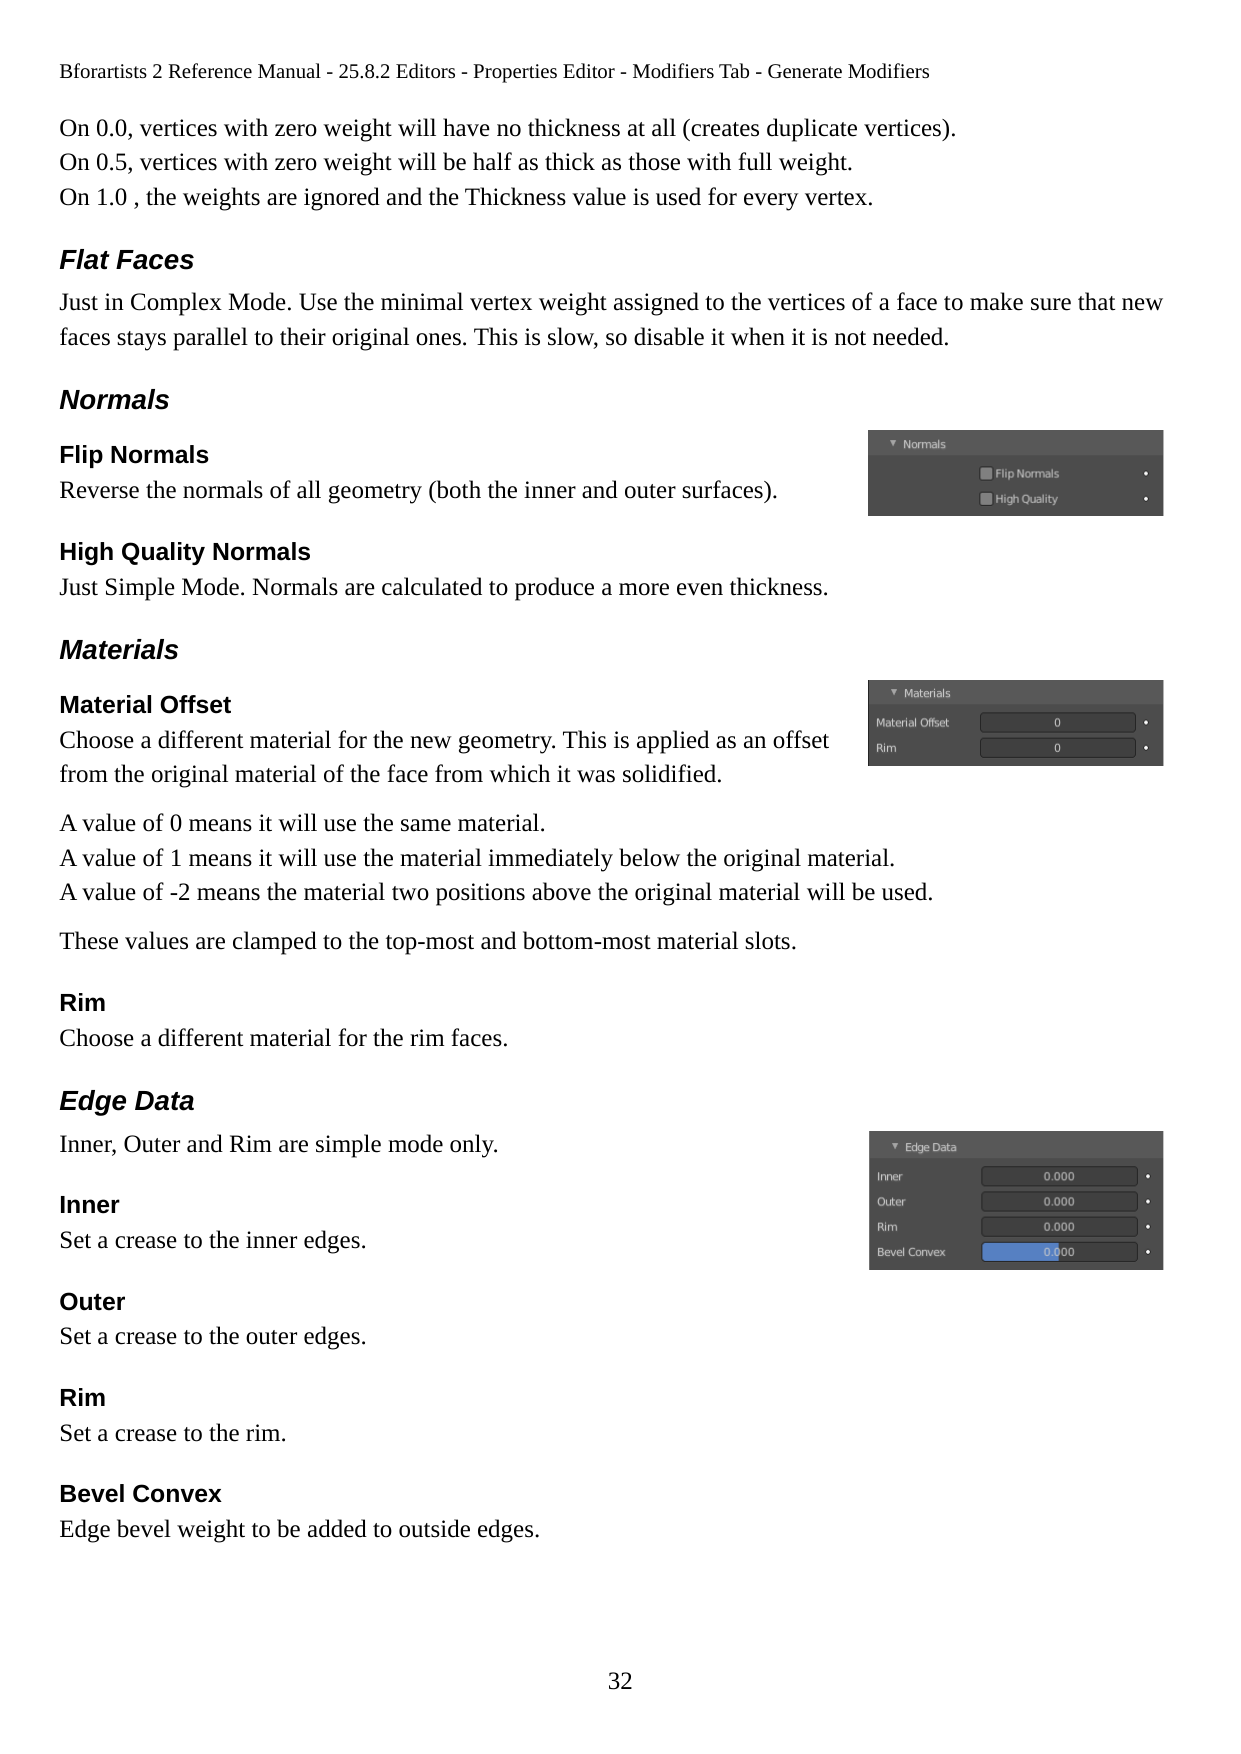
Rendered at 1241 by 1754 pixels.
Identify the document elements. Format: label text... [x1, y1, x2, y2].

text These values are clamped to the top-most and bottom-most material slots. [59, 926, 1181, 955]
subtitle Material Offset [59, 690, 868, 718]
subtitle Bevel Convex [59, 1479, 1181, 1508]
text Choose a different material for the rim faces. [59, 1023, 1181, 1051]
subtitle Outer [59, 1287, 1181, 1315]
subtitle [1164, 1190, 1181, 1219]
picture [868, 430, 1164, 516]
subtitle Flip Normals [59, 440, 868, 469]
text Set a crease to the outer edges. [59, 1321, 1181, 1350]
subtitle Flat Faces [59, 243, 1181, 275]
subtitle Inner [59, 1190, 869, 1219]
text Inner, Outer and Rim are simple mode only. [59, 1129, 1181, 1157]
text On 0.0, vertices with zero weight will have no thickness at all (creates duplicate vertices). On 0.5, vertices with zero weight will be half as thick as those with full weight. On 1.0 , the weights are ignored and the Thickness value is used for every vertex. [59, 113, 1181, 210]
subtitle Normals [59, 383, 1181, 415]
picture [868, 680, 1164, 766]
subtitle Rim [59, 1383, 1181, 1411]
text A value of 0 means it will use the same material. A value of 1 means it will use the material immediately below the original material. A value of -2 means the material two positions above the original material will be used. [59, 808, 1181, 906]
text Just Simple Mode. Normals are calculated to produce a more even thickness. [59, 572, 1181, 600]
subtitle [1164, 440, 1181, 469]
text Just in Complex Mode. Use the minimal vertex weight assigned to the vertices of a face to make sure that new faces stays parallel to their original ones. This is slow, so disable it when it is not needed. [59, 287, 1181, 351]
text Choose a different material for the new geometry. This is applied as an offset from the original material of the face from which it was solidified. [59, 725, 1181, 788]
subtitle [1164, 690, 1181, 718]
subtitle High Quality Normals [59, 537, 1181, 565]
subtitle Rim [59, 988, 1181, 1016]
text Reverse the normals of all geometry (both the inner and outer surfaces). [59, 475, 868, 504]
subtitle Materials [59, 633, 1181, 665]
text Set a crease to the inner edges. [59, 1225, 869, 1254]
subtitle Edge Data [59, 1084, 1181, 1116]
picture [869, 1131, 1164, 1270]
text Set a crease to the rim. [59, 1418, 1181, 1446]
text Edge bevel weight to be added to outside edges. [59, 1514, 1181, 1543]
